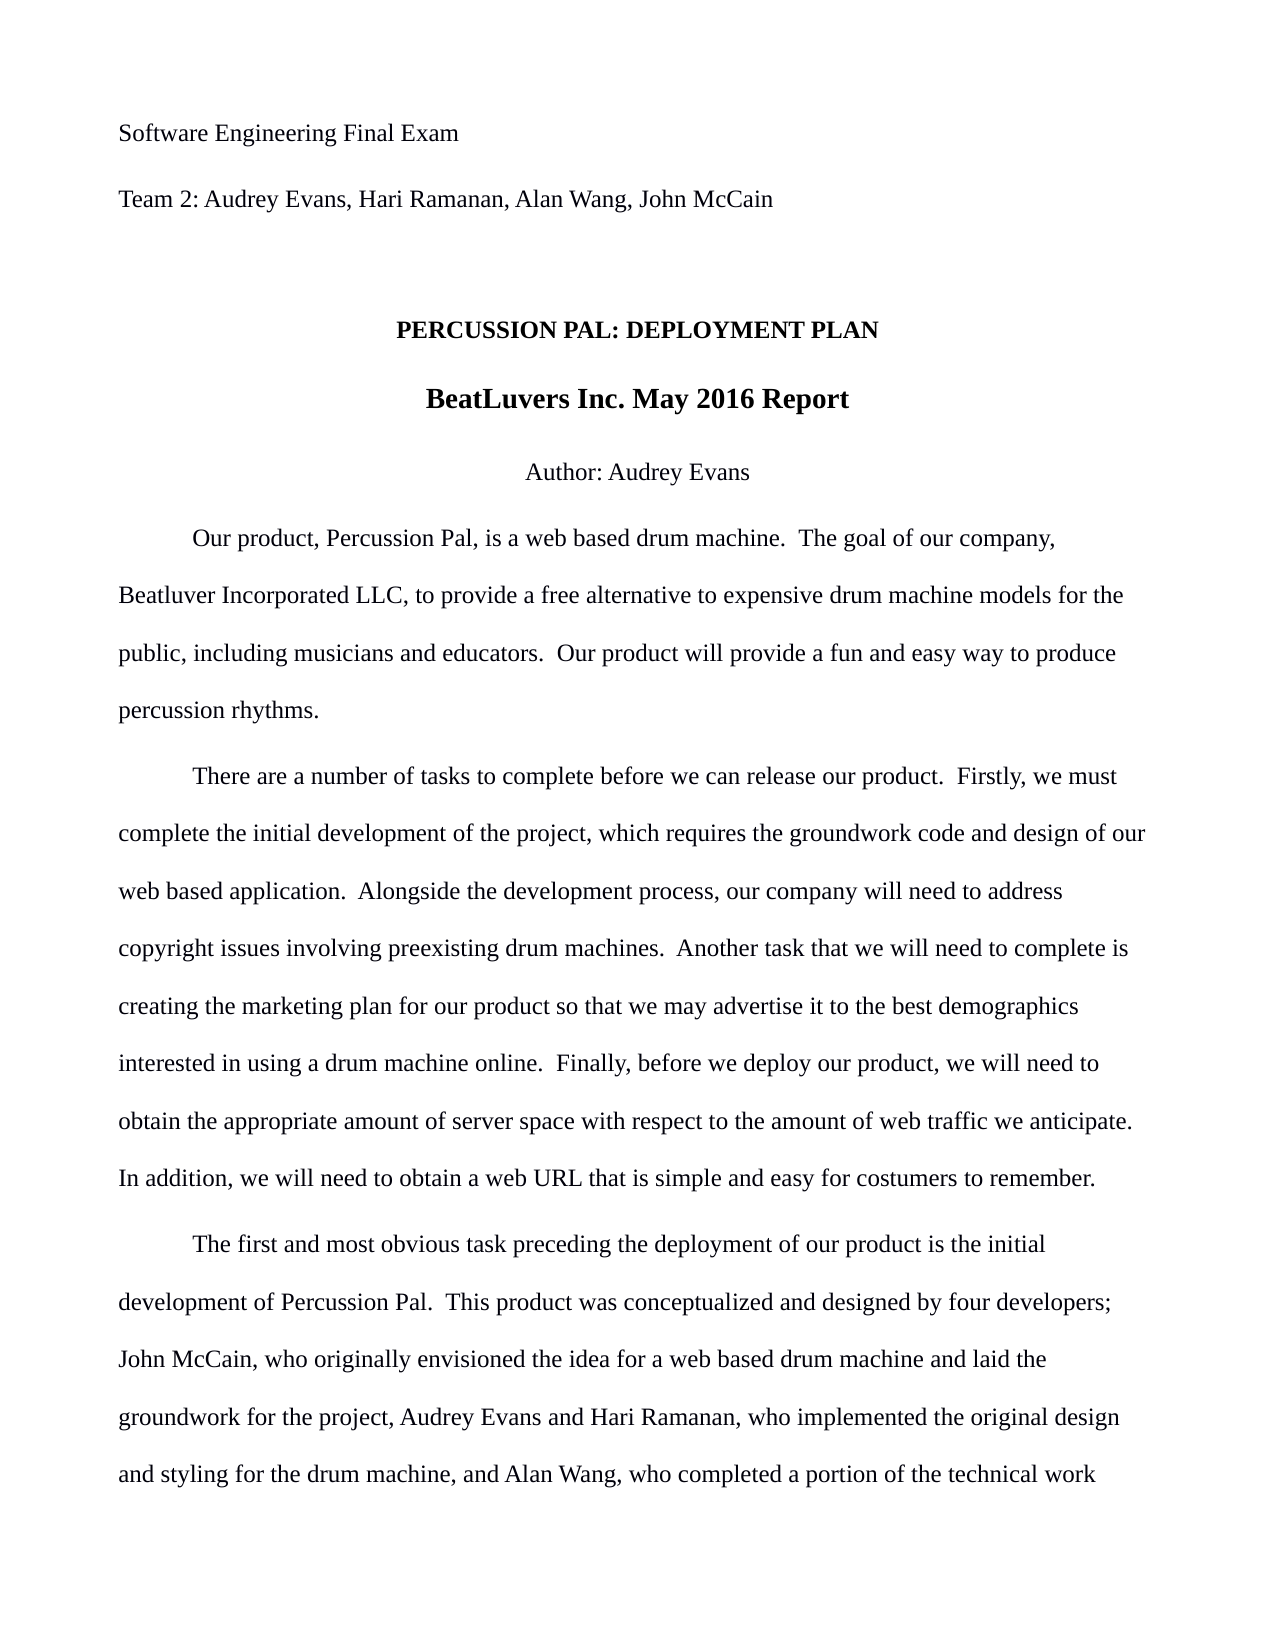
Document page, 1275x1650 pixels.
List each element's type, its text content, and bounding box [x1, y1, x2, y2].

text Software Engineering Final Exam [118, 118, 1157, 147]
text Author: Audrey Evans [118, 457, 1157, 486]
text BeatLuvers Inc. May 2016 Report [118, 381, 1157, 415]
text PERCUSSION PAL: DEPLOYMENT PLAN [118, 316, 1157, 344]
text The first and most obvious task preceding the deployment of our product is the initial development of Percussion Pal. This product was conceptualized and designed by four developers; John McCain, who originally envisioned the idea for a web based drum machine and laid the groundwork for the project, Audrey Evans and Hari Ramanan, who implemented the original design and styling for the drum machine, and Alan Wang, who completed a portion of the technical work [118, 1229, 1157, 1488]
text There are a number of tasks to complete before we can release our product. Firstly, we must complete the initial development of the project, which requires the groundwork code and design of our web based application. Alongside the development process, our company will need to address copyright issues involving preexisting drum machines. Another task that we will need to complete is creating the marketing plan for our product so that we may advertise it to the best demographics interested in using a drum machine online. Finally, before we deploy our product, we will need to obtain the appropriate amount of server space with respect to the amount of web traffic we anticipate. In addition, we will need to obtain a web URL that is simple and easy for costumers to remember. [118, 761, 1157, 1192]
text Our product, Percussion Pal, is a web based drum machine. The goal of our company, Beatluver Incorporated LLC, to provide a free alternative to expensive drum machine models for the public, including musicians and educators. Our product will provide a fun and easy way to produce percussion rhythms. [118, 523, 1157, 724]
text Team 2: Audrey Evans, Hari Ramanan, Alan Wang, John McCain [118, 184, 1157, 213]
